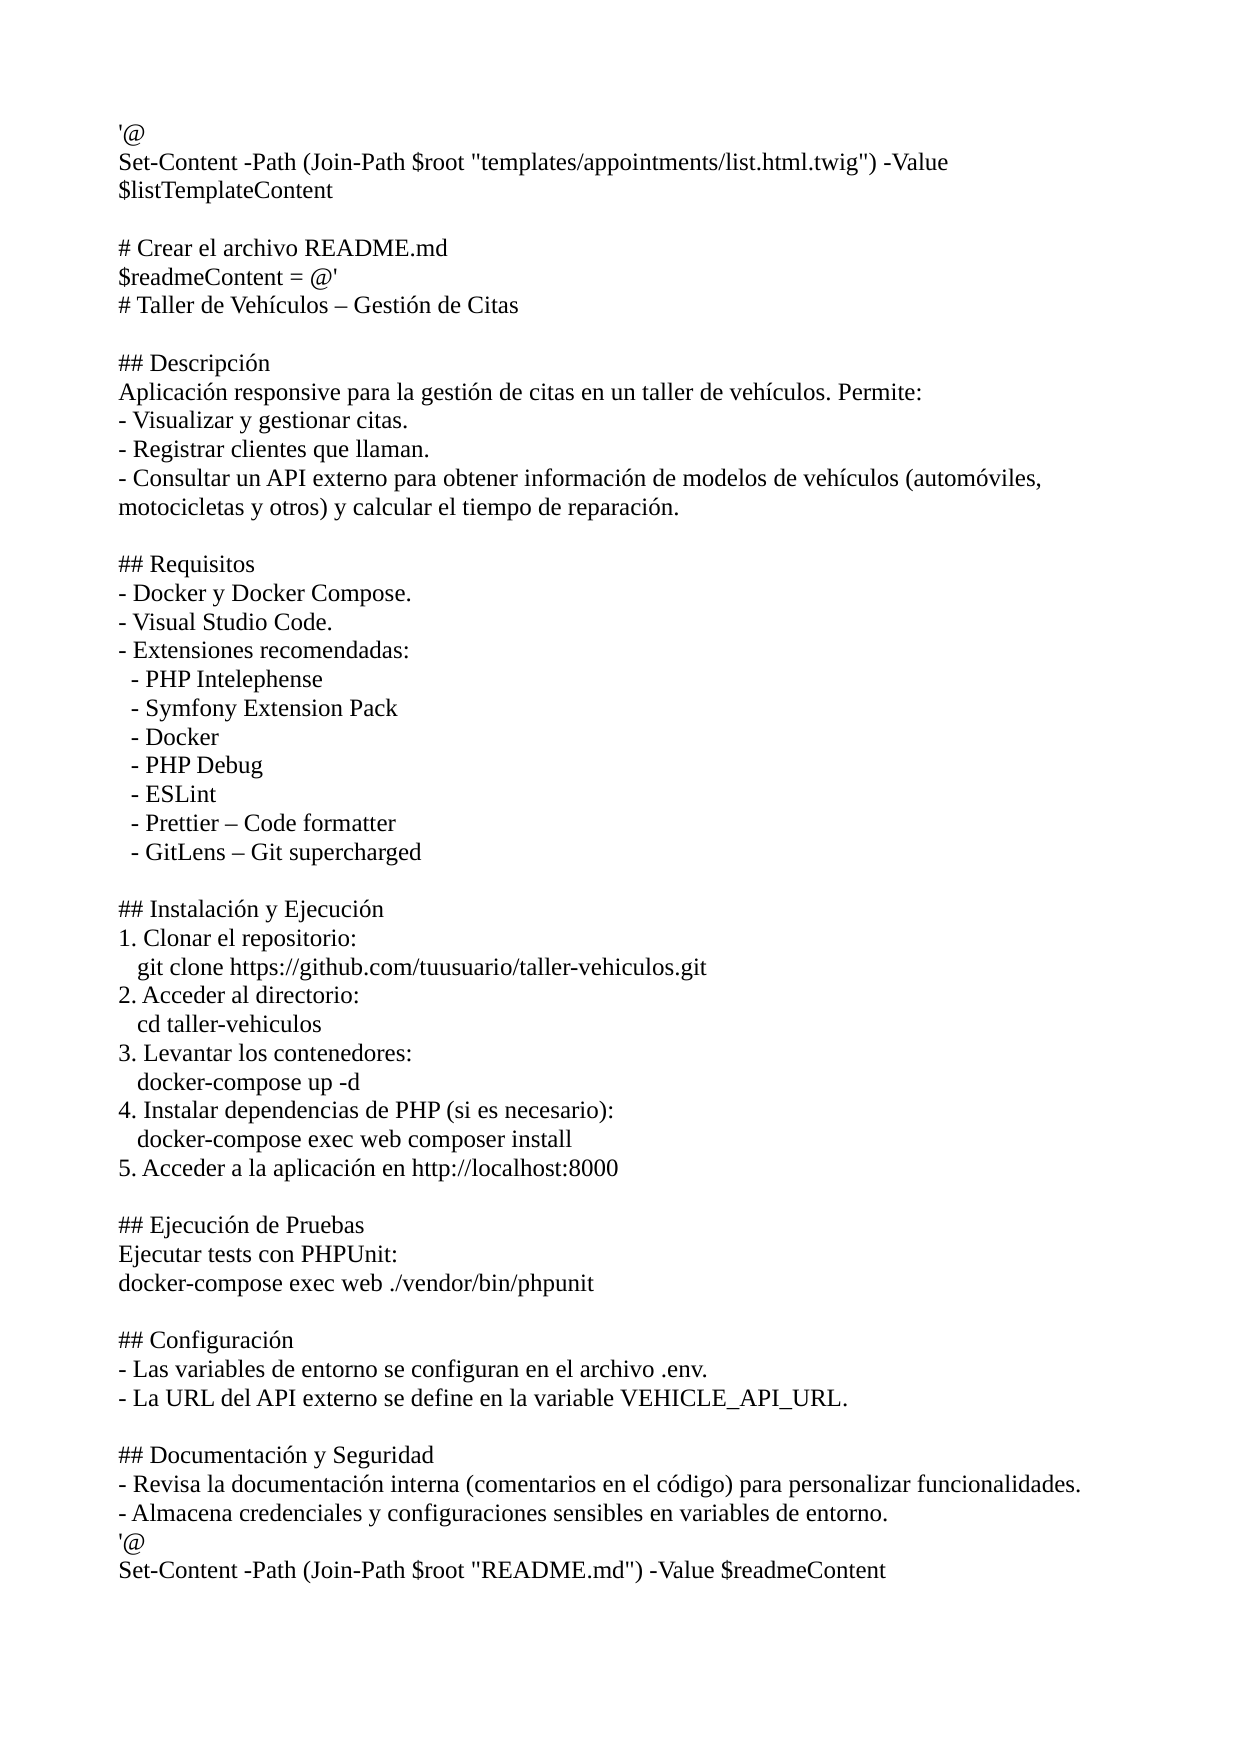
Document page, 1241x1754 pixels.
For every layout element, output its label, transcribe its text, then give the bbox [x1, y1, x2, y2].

text - Docker [118, 722, 1122, 751]
text - Extensiones recomendadas: [118, 636, 1122, 664]
text docker-compose exec web composer install [118, 1124, 1122, 1153]
text docker-compose exec web ./vendor/bin/phpunit [118, 1268, 1122, 1297]
text docker-compose up -d [118, 1067, 1122, 1096]
text 1. Clonar el repositorio: [118, 923, 1122, 952]
text - ESLint [118, 779, 1122, 808]
text Set-Content -Path (Join-Path $root "README.md") -Value $readmeContent [118, 1556, 1122, 1584]
text 3. Levantar los contenedores: [118, 1038, 1122, 1067]
text Aplicación responsive para la gestión de citas en un taller de vehículos. Permite: [118, 377, 1122, 406]
text - Visualizar y gestionar citas. [118, 406, 1122, 434]
text '@ [118, 118, 1122, 147]
text # Taller de Vehículos – Gestión de Citas [118, 291, 1122, 319]
text ## Configuración [118, 1326, 1122, 1354]
text # Crear el archivo README.md [118, 233, 1122, 262]
text ## Documentación y Seguridad [118, 1441, 1122, 1469]
text ## Instalación y Ejecución [118, 894, 1122, 923]
text - PHP Intelephense [118, 664, 1122, 693]
text - Almacena credenciales y configuraciones sensibles en variables de entorno. [118, 1498, 1122, 1527]
text 2. Acceder al directorio: [118, 981, 1122, 1009]
text - Symfony Extension Pack [118, 693, 1122, 722]
text ## Descripción [118, 348, 1122, 377]
text - Las variables de entorno se configuran en el archivo .env. [118, 1354, 1122, 1383]
text - Prettier – Code formatter [118, 808, 1122, 837]
text ## Requisitos [118, 549, 1122, 578]
text cd taller-vehiculos [118, 1009, 1122, 1038]
text - La URL del API externo se define en la variable VEHICLE_API_URL. [118, 1383, 1122, 1412]
text - PHP Debug [118, 751, 1122, 779]
text - Docker y Docker Compose. [118, 578, 1122, 607]
text 4. Instalar dependencias de PHP (si es necesario): [118, 1096, 1122, 1124]
text 5. Acceder a la aplicación en http://localhost:8000 [118, 1153, 1122, 1182]
text git clone https://github.com/tuusuario/taller-vehiculos.git [118, 952, 1122, 981]
text - GitLens – Git supercharged [118, 837, 1122, 866]
text Set-Content -Path (Join-Path $root "templates/appointments/list.html.twig") -Value $listTemplateContent [118, 147, 1122, 204]
text '@ [118, 1527, 1122, 1556]
text Ejecutar tests con PHPUnit: [118, 1239, 1122, 1268]
text - Visual Studio Code. [118, 607, 1122, 636]
text $readmeContent = @' [118, 262, 1122, 291]
text - Registrar clientes que llaman. [118, 434, 1122, 463]
text - Consultar un API externo para obtener información de modelos de vehículos (automóviles, motocicletas y otros) y calcular el tiempo de reparación. [118, 463, 1122, 521]
text ## Ejecución de Pruebas [118, 1211, 1122, 1239]
text - Revisa la documentación interna (comentarios en el código) para personalizar funcionalidades. [118, 1469, 1122, 1498]
